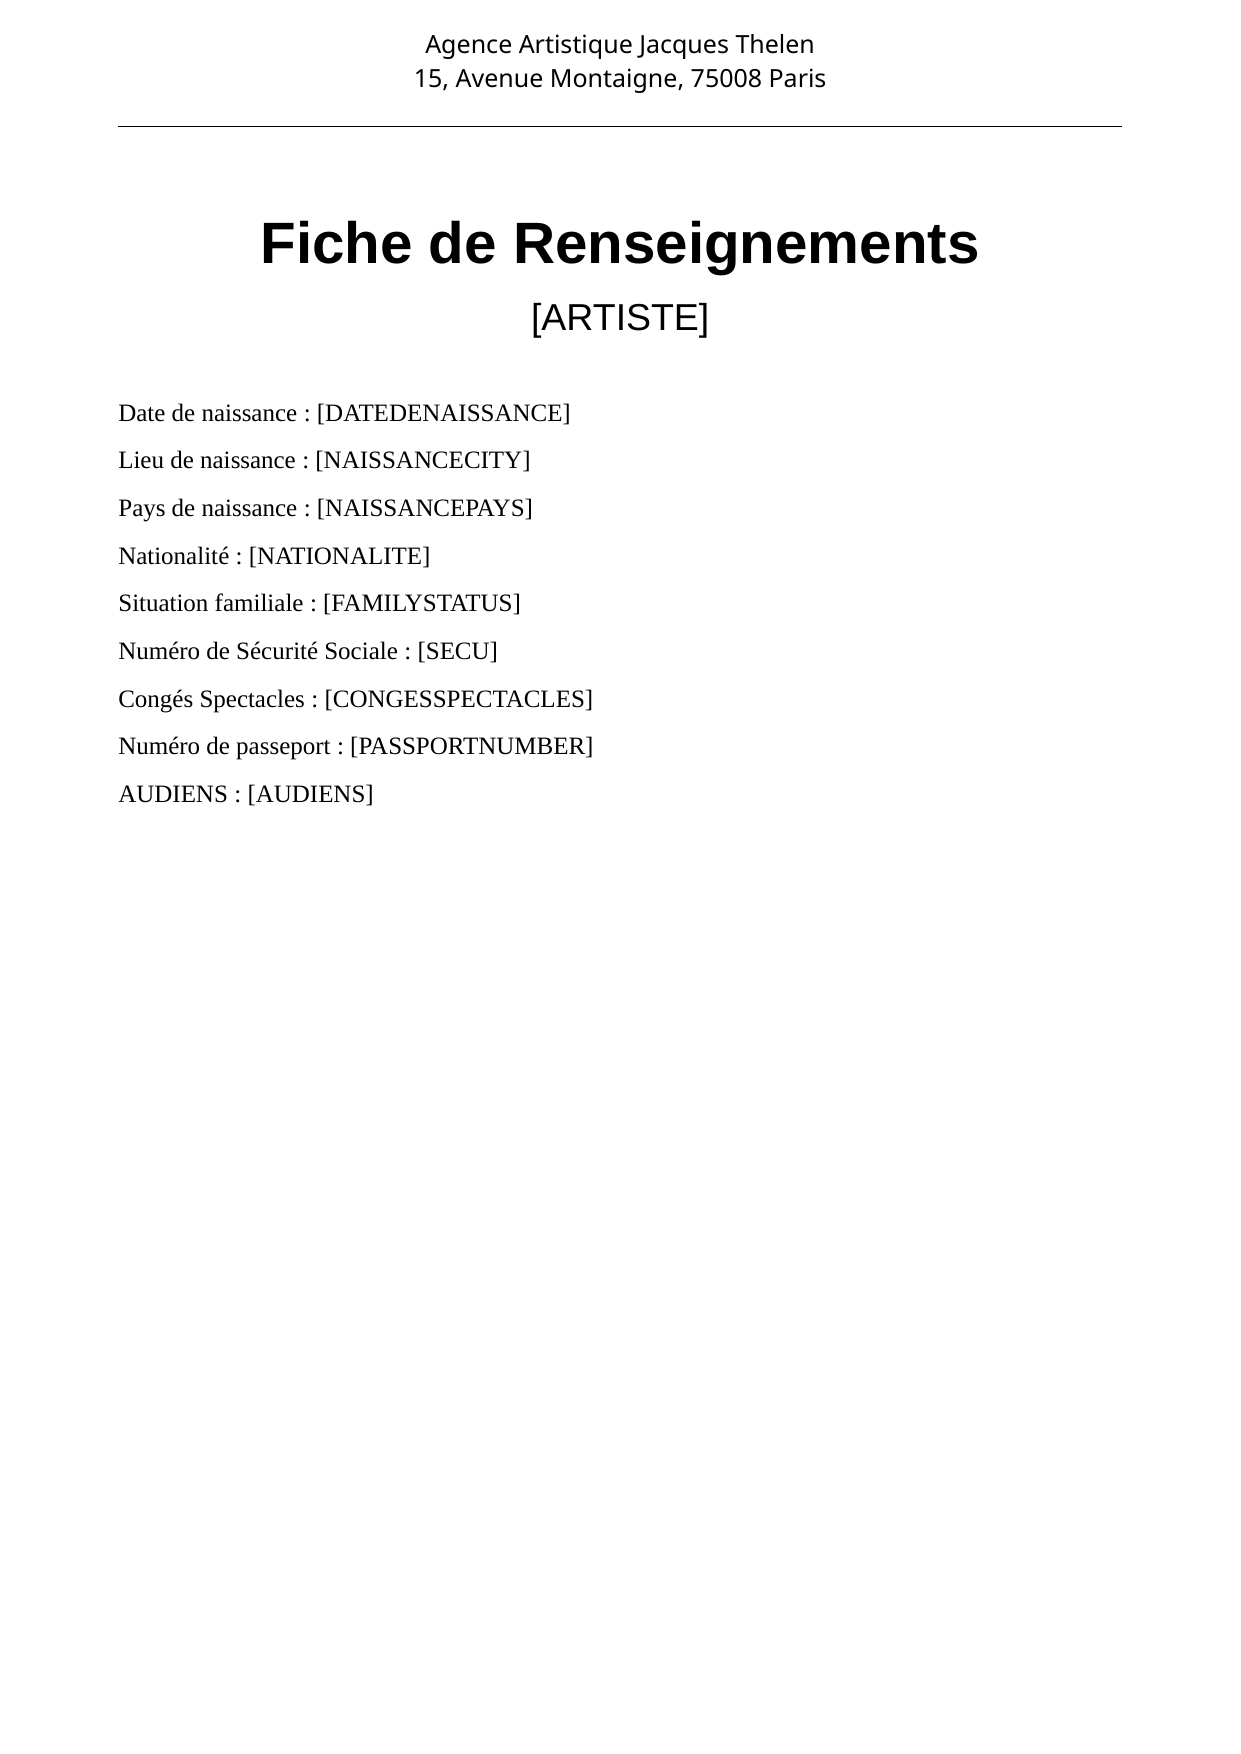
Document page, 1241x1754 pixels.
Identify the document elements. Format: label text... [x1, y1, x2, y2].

text Lieu de naissance : [NAISSANCECITY] [118, 446, 1122, 474]
text Nationalité : [NATIONALITE] [118, 541, 1122, 569]
text Pays de naissance : [NAISSANCEPAYS] [118, 493, 1122, 522]
subtitle [ARTISTE] [118, 295, 1122, 338]
text Numéro de passeport : [PASSPORTNUMBER] [118, 731, 1122, 760]
text Congés Spectacles : [CONGESSPECTACLES] [118, 684, 1122, 712]
title Fiche de Renseignements [118, 209, 1122, 276]
text Numéro de Sécurité Sociale : [SECU] [118, 636, 1122, 665]
text AUDIENS : [AUDIENS] [118, 779, 1122, 808]
text Situation familiale : [FAMILYSTATUS] [118, 588, 1122, 617]
text Date de naissance : [DATEDENAISSANCE] [118, 398, 1122, 427]
